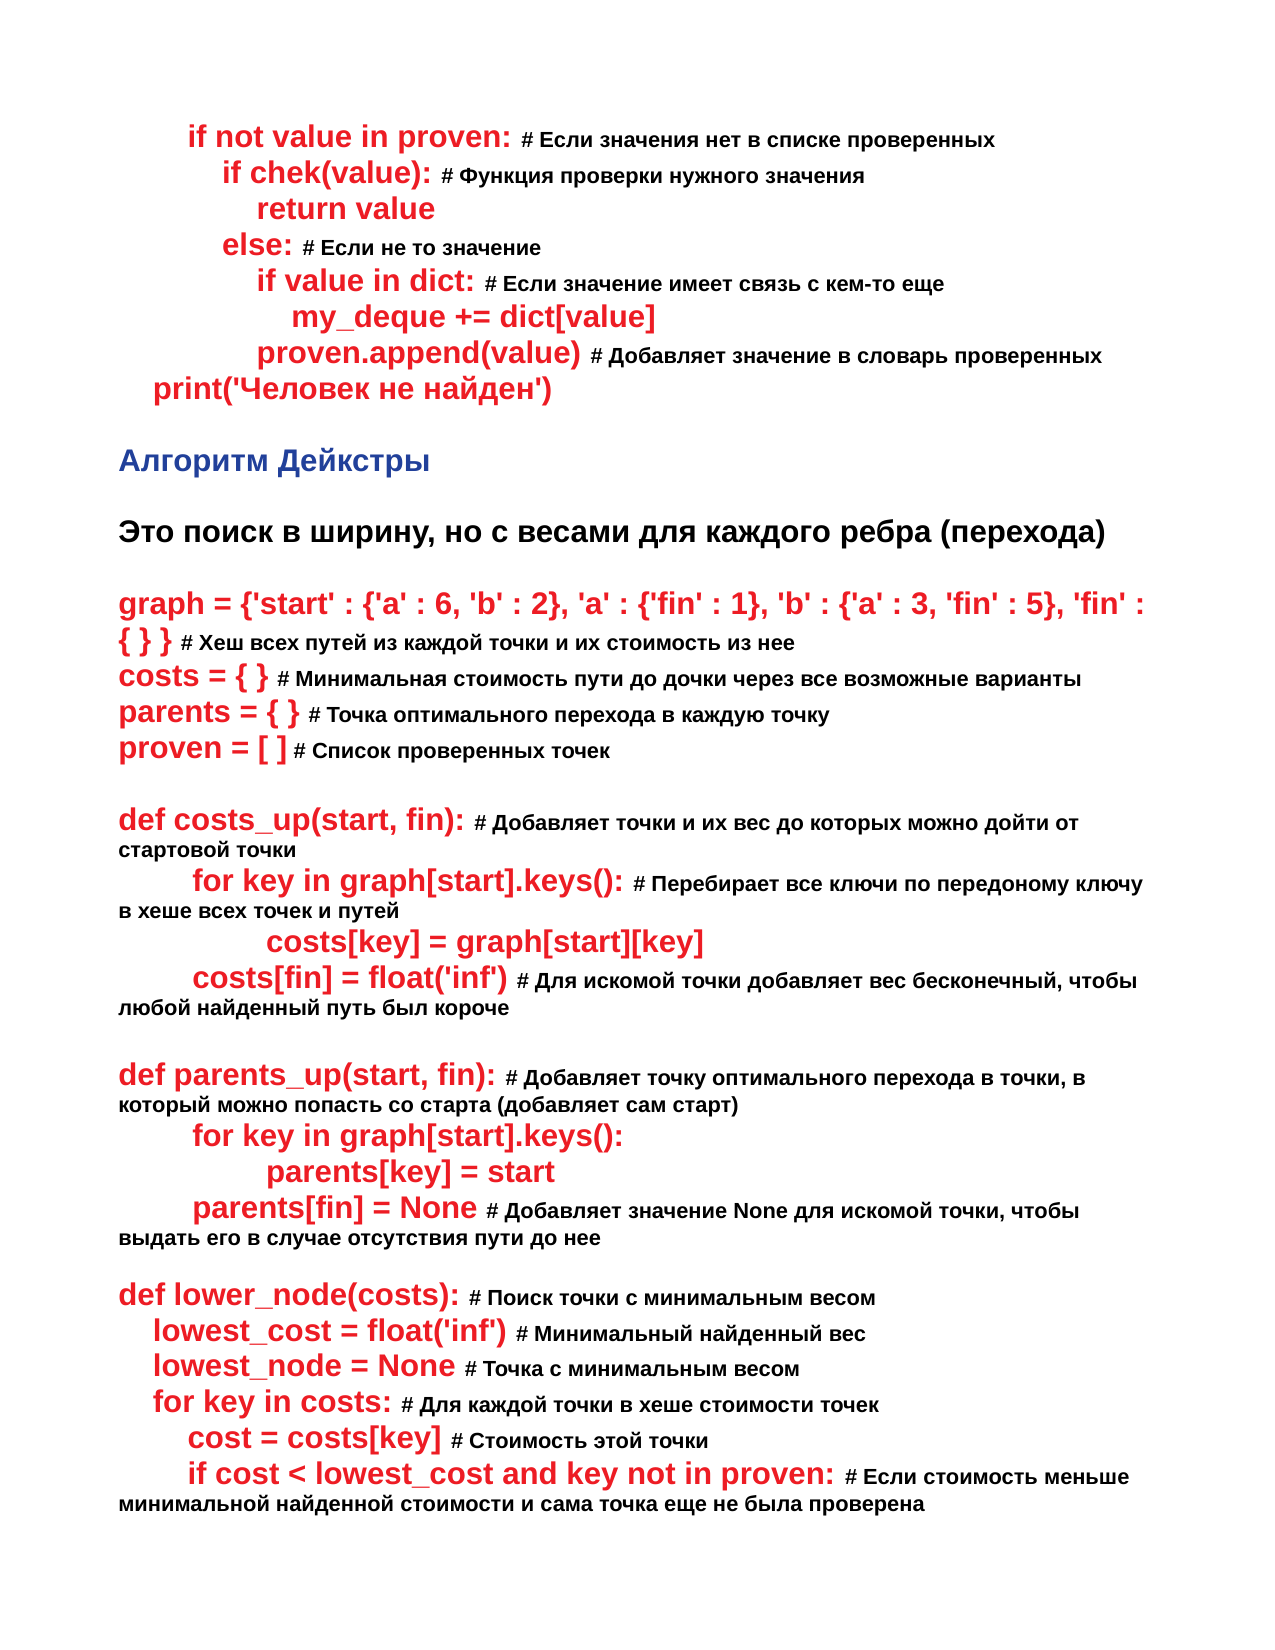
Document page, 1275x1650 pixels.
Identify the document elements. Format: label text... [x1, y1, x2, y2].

text def lower_node(costs): # Поиск точки с минимальным весом [118, 1276, 1157, 1312]
text parents[fin] = None # Добавляет значение None для искомой точки, чтобы выдать его в случае отсутствия пути до нее [118, 1189, 1157, 1250]
text def costs_up(start, fin): # Добавляет точки и их вес до которых можно дойти от стартовой точки [118, 801, 1157, 862]
text parents = { } # Точка оптимального перехода в каждую точку [118, 693, 1157, 729]
text for key in costs: # Для каждой точки в хеше стоимости точек [118, 1383, 1157, 1419]
text graph = {'start' : {'a' : 6, 'b' : 2}, 'a' : {'fin' : 1}, 'b' : {'a' : 3, 'fin' : 5}, 'fin' : { } } # Хеш всех путей из каждой точки и их стоимость из нее [118, 585, 1157, 657]
text Алгоритм Дейкстры [118, 442, 1157, 477]
text if not value in proven: # Если значения нет в списке проверенных if chek(value): # Функция проверки нужного значения return value else: # Если не то значение if value in dict: # Если значение имеет связь с кем-то еще my_deque += dict[value] proven.append(value) # Добавляет значение в словарь проверенных print('Человек не найден') [118, 118, 1157, 406]
text if cost < lowest_cost and key not in proven: # Если стоимость меньше минимальной найденной стоимости и сама точка еще не была проверена [118, 1455, 1157, 1516]
text lowest_cost = float('inf') # Минимальный найденный вес [118, 1312, 1157, 1347]
text lowest_node = None # Точка с минимальным весом [118, 1347, 1157, 1383]
text proven = [ ] # Список проверенных точек [118, 729, 1157, 765]
text for key in graph[start].keys(): [118, 1117, 1157, 1153]
text parents[key] = start [118, 1153, 1157, 1189]
text Это поиск в ширину, но с весами для каждого ребра (перехода) [118, 513, 1157, 549]
text costs[key] = graph[start][key] [118, 923, 1157, 959]
text for key in graph[start].keys(): # Перебирает все ключи по передоному ключу в хеше всех точек и путей [118, 862, 1157, 923]
text def parents_up(start, fin): # Добавляет точку оптимального перехода в точки, в который можно попасть со старта (добавляет сам старт) [118, 1056, 1157, 1117]
text costs[fin] = float('inf') # Для искомой точки добавляет вес бесконечный, чтобы любой найденный путь был короче [118, 959, 1157, 1020]
text costs = { } # Минимальная стоимость пути до дочки через все возможные варианты [118, 657, 1157, 693]
text cost = costs[key] # Стоимость этой точки [118, 1419, 1157, 1455]
